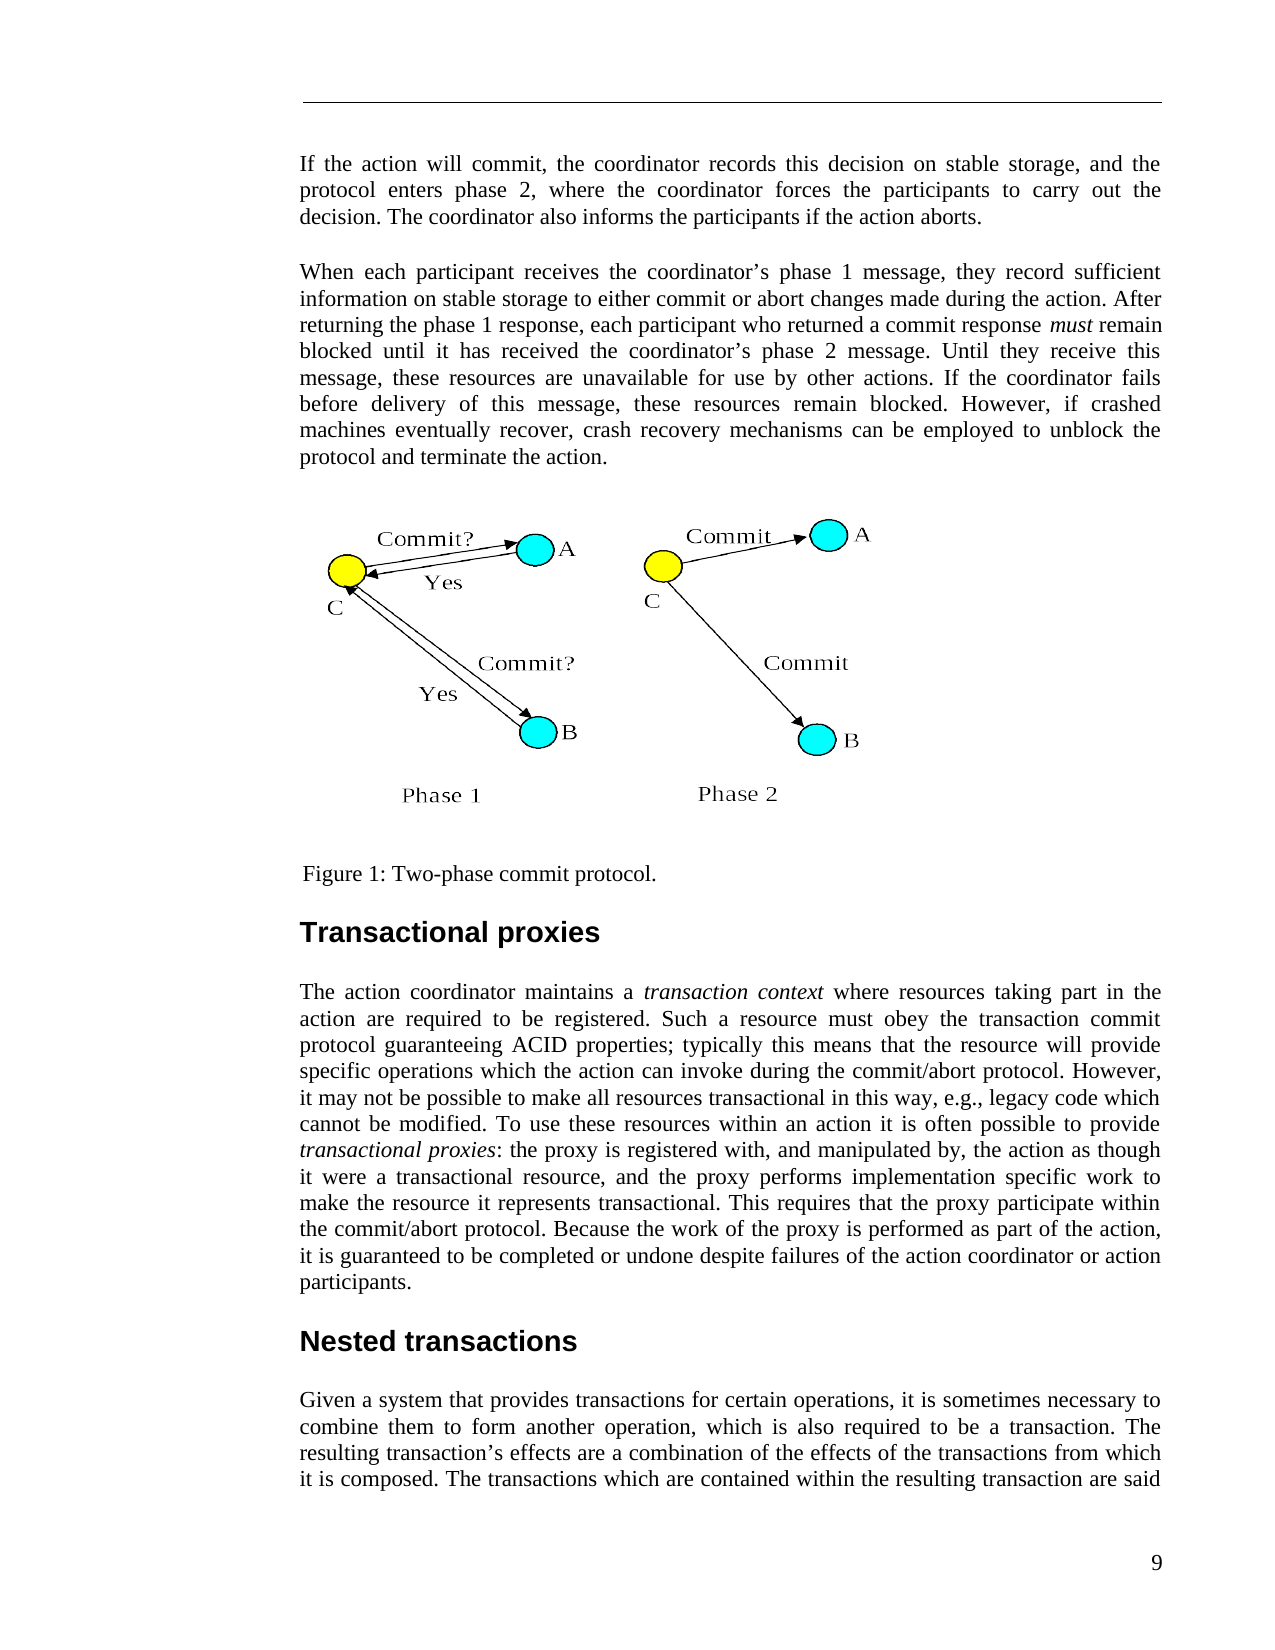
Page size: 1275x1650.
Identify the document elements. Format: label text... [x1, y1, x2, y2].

subtitle Nested transactions [187, 1324, 1162, 1357]
text When each participant receives the coordinator’s phase 1 message, they record sufficient information on stable storage to either commit or abort changes made during the action. After returning the phase 1 response, each participant who returned a commit response must remain blocked until it has received the coordinator’s phase 2 message. Until they receive this message, these resources are unavailable for use by other actions. If the coordinator fails before delivery of this message, these resources remain blocked. However, if crashed machines eventually recover, crash recovery mechanisms can be employed to unblock the protocol and terminate the action. [299, 258, 1162, 469]
subtitle Transactional proxies [187, 916, 1162, 949]
text If the action will commit, the coordinator records this decision on stable storage, and the protocol enters phase 2, where the coordinator forces the participants to carry out the decision. The coordinator also informs the participants if the action aborts. [299, 150, 1162, 229]
text Figure 1: Two-phase commit protocol. [302, 860, 1162, 886]
text Given a system that provides transactions for certain operations, it is sometimes necessary to combine them to form another operation, which is also required to be a transaction. The resulting transaction’s effects are a combination of the effects of the transactions from which it is composed. The transactions which are contained within the resulting transaction are said [299, 1386, 1162, 1492]
text The action coordinator maintains a transaction context where resources taking part in the action are required to be registered. Such a resource must obey the transaction commit protocol guaranteeing ACID properties; typically this means that the resource will provide specific operations which the action can invoke during the commit/abort protocol. However, it may not be possible to make all resources transactional in this way, e.g., legacy code which cannot be modified. To use these resources within an action it is often possible to provide transactional proxies: the proxy is registered with, and manipulated by, the action as though it were a transactional resource, and the proxy performs implementation specific work to make the resource it represents transactional. This requires that the proxy participate within the commit/abort protocol. Because the work of the proxy is performed as part of the action, it is guaranteed to be completed or undone despite failures of the action coordinator or action participants. [299, 978, 1162, 1294]
